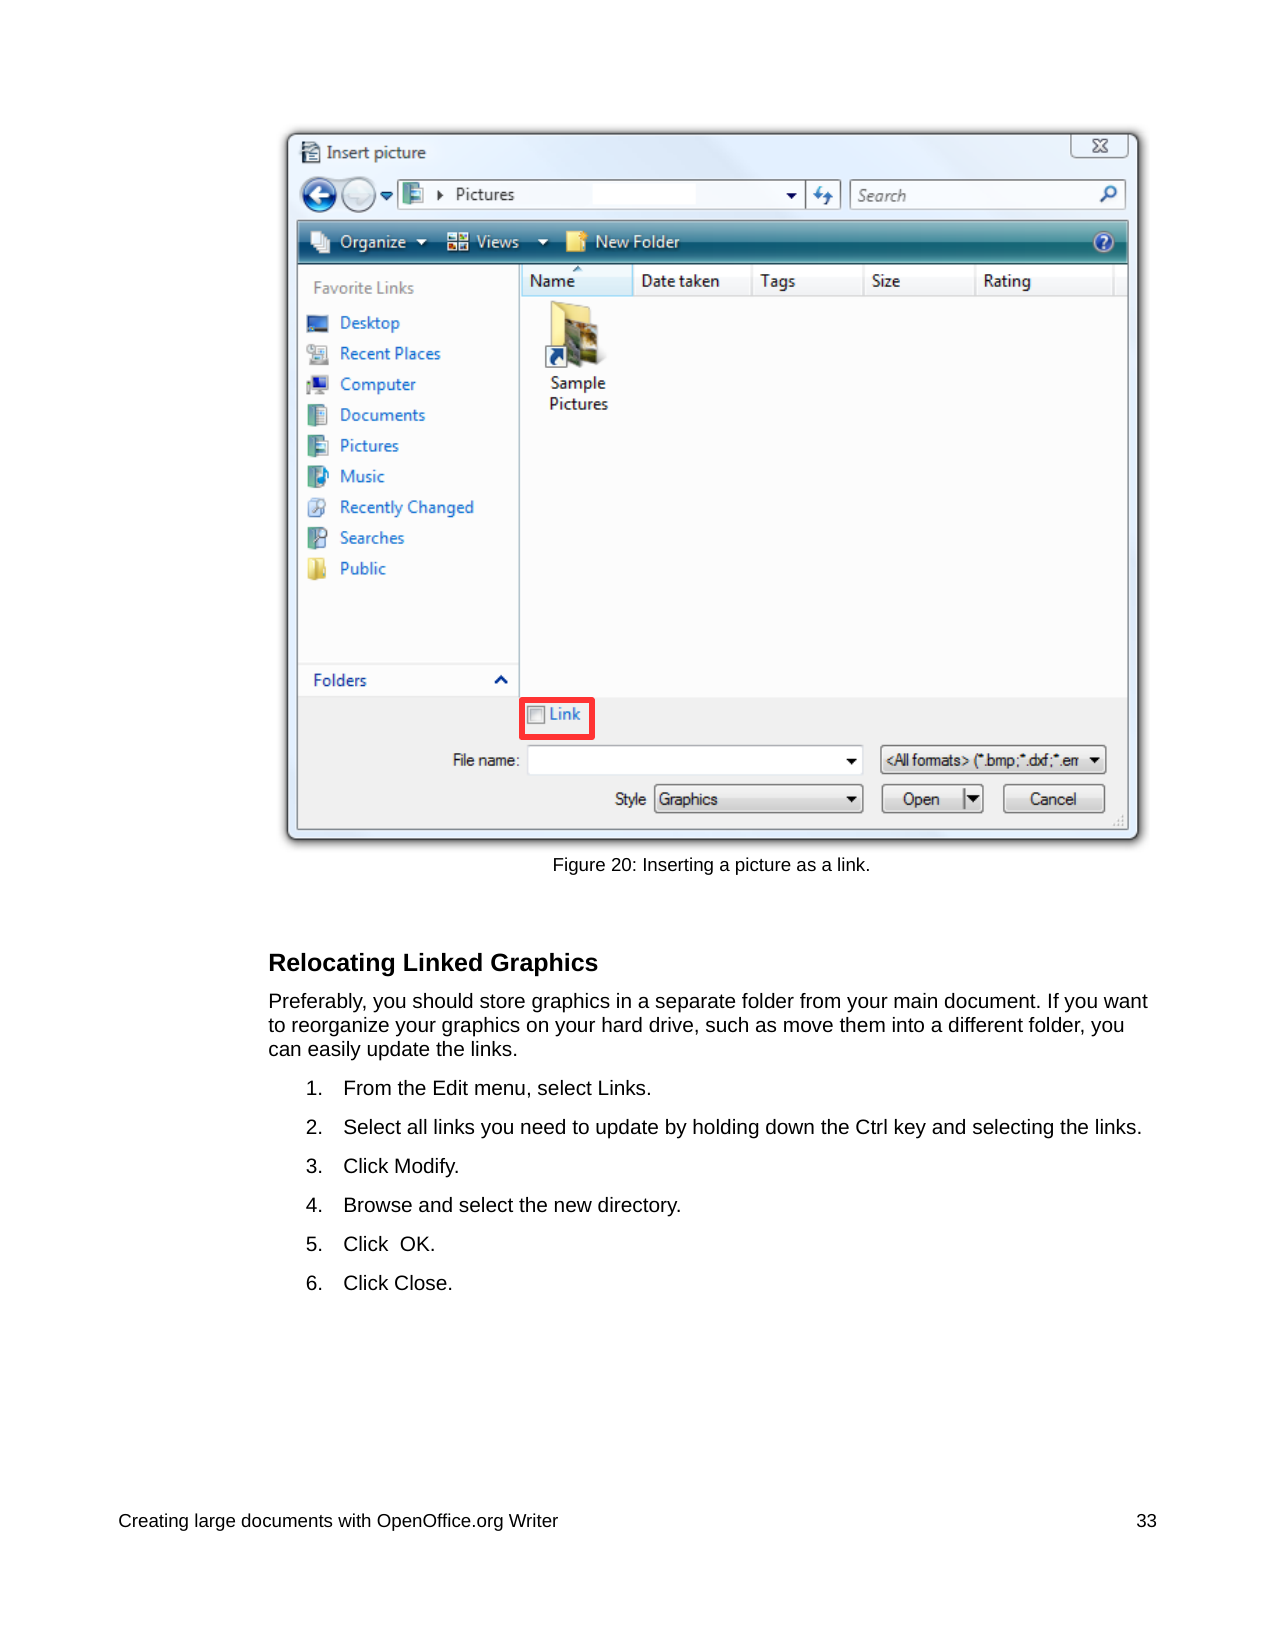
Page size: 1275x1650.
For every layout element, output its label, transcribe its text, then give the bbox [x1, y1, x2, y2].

list Select all links you need to update by holding down the Ctrl key and selecting the links. [306, 1115, 1157, 1139]
list Click Close. [306, 1271, 1157, 1294]
text Preferably, you should store graphics in a separate folder from your main document. If you want to reorganize your graphics on your hard drive, such as move them into a different folder, you can easily update the links. [268, 989, 1157, 1061]
list Click Modify. [306, 1154, 1157, 1178]
text Figure 20: Inserting a picture as a link. [273, 854, 1150, 875]
list Browse and select the new directory. [306, 1193, 1157, 1217]
subtitle Relocating Linked Graphics [268, 948, 1157, 976]
picture [273, 118, 1150, 854]
list From the Edit menu, select Links. [306, 1076, 1157, 1100]
list Click OK. [306, 1232, 1157, 1256]
